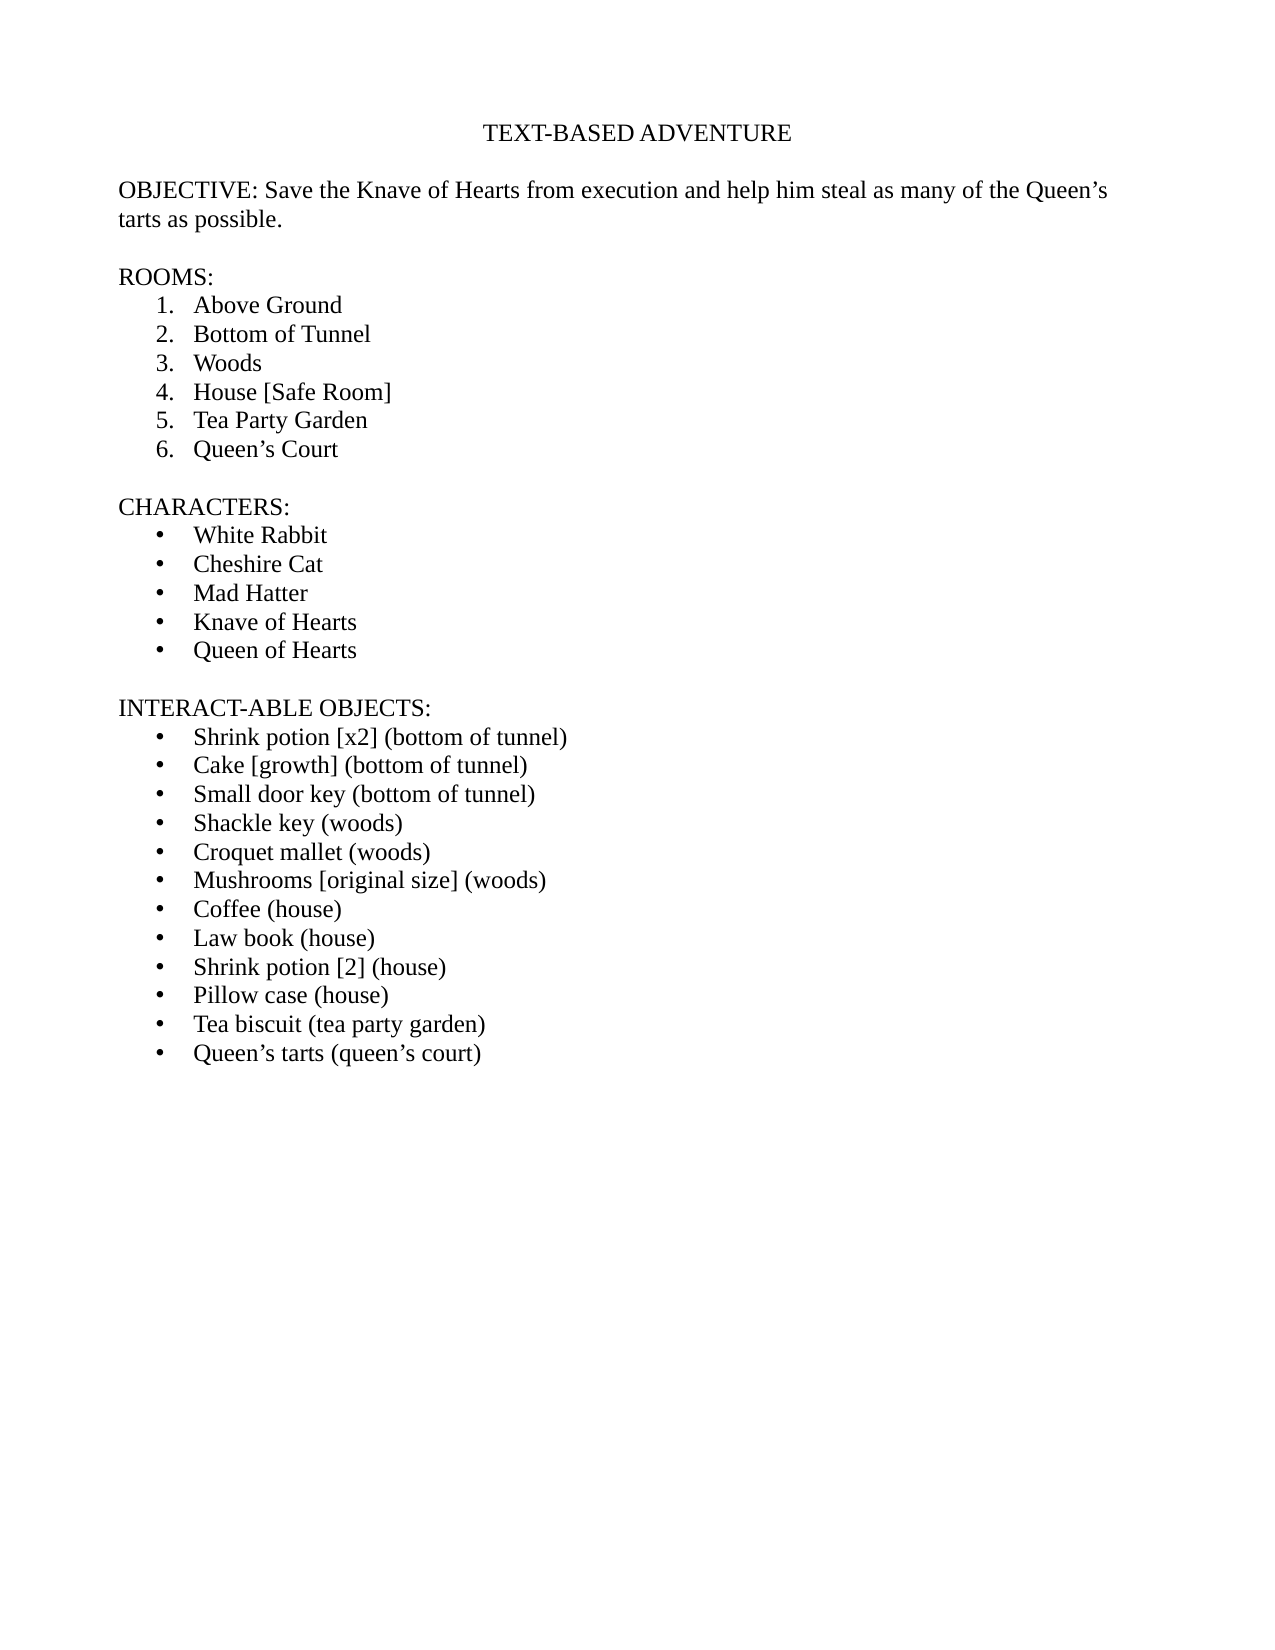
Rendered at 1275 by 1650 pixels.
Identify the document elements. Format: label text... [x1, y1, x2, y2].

list Shrink potion [2] (house) [156, 952, 1157, 981]
list Shackle key (woods) [156, 808, 1157, 837]
list Queen of Hearts [156, 636, 1157, 664]
list Mushrooms [original size] (woods) [156, 866, 1157, 894]
list Above Ground [156, 291, 1157, 319]
list Queen’s Court [156, 434, 1157, 463]
list White Rabbit [156, 521, 1157, 549]
list Queen’s tarts (queen’s court) [156, 1038, 1157, 1067]
list Woods [156, 348, 1157, 377]
list Mad Hatter [156, 578, 1157, 607]
text TEXT-BASED ADVENTURE [118, 118, 1157, 147]
list Pillow case (house) [156, 981, 1157, 1009]
text INTERACT-ABLE OBJECTS: [118, 693, 1157, 722]
list Law book (house) [156, 923, 1157, 952]
list Small door key (bottom of tunnel) [156, 779, 1157, 808]
list House [Safe Room] [156, 377, 1157, 406]
text CHARACTERS: [118, 492, 1157, 521]
list Cheshire Cat [156, 549, 1157, 578]
list Tea biscuit (tea party garden) [156, 1009, 1157, 1038]
list Cake [growth] (bottom of tunnel) [156, 751, 1157, 779]
list Croquet mallet (woods) [156, 837, 1157, 866]
text OBJECTIVE: Save the Knave of Hearts from execution and help him steal as many of the Queen’s tarts as possible. [118, 176, 1157, 233]
list Bottom of Tunnel [156, 319, 1157, 348]
list Knave of Hearts [156, 607, 1157, 636]
text ROOMS: [118, 262, 1157, 291]
list Coffee (house) [156, 894, 1157, 923]
list Tea Party Garden [156, 406, 1157, 434]
list Shrink potion [x2] (bottom of tunnel) [156, 722, 1157, 751]
